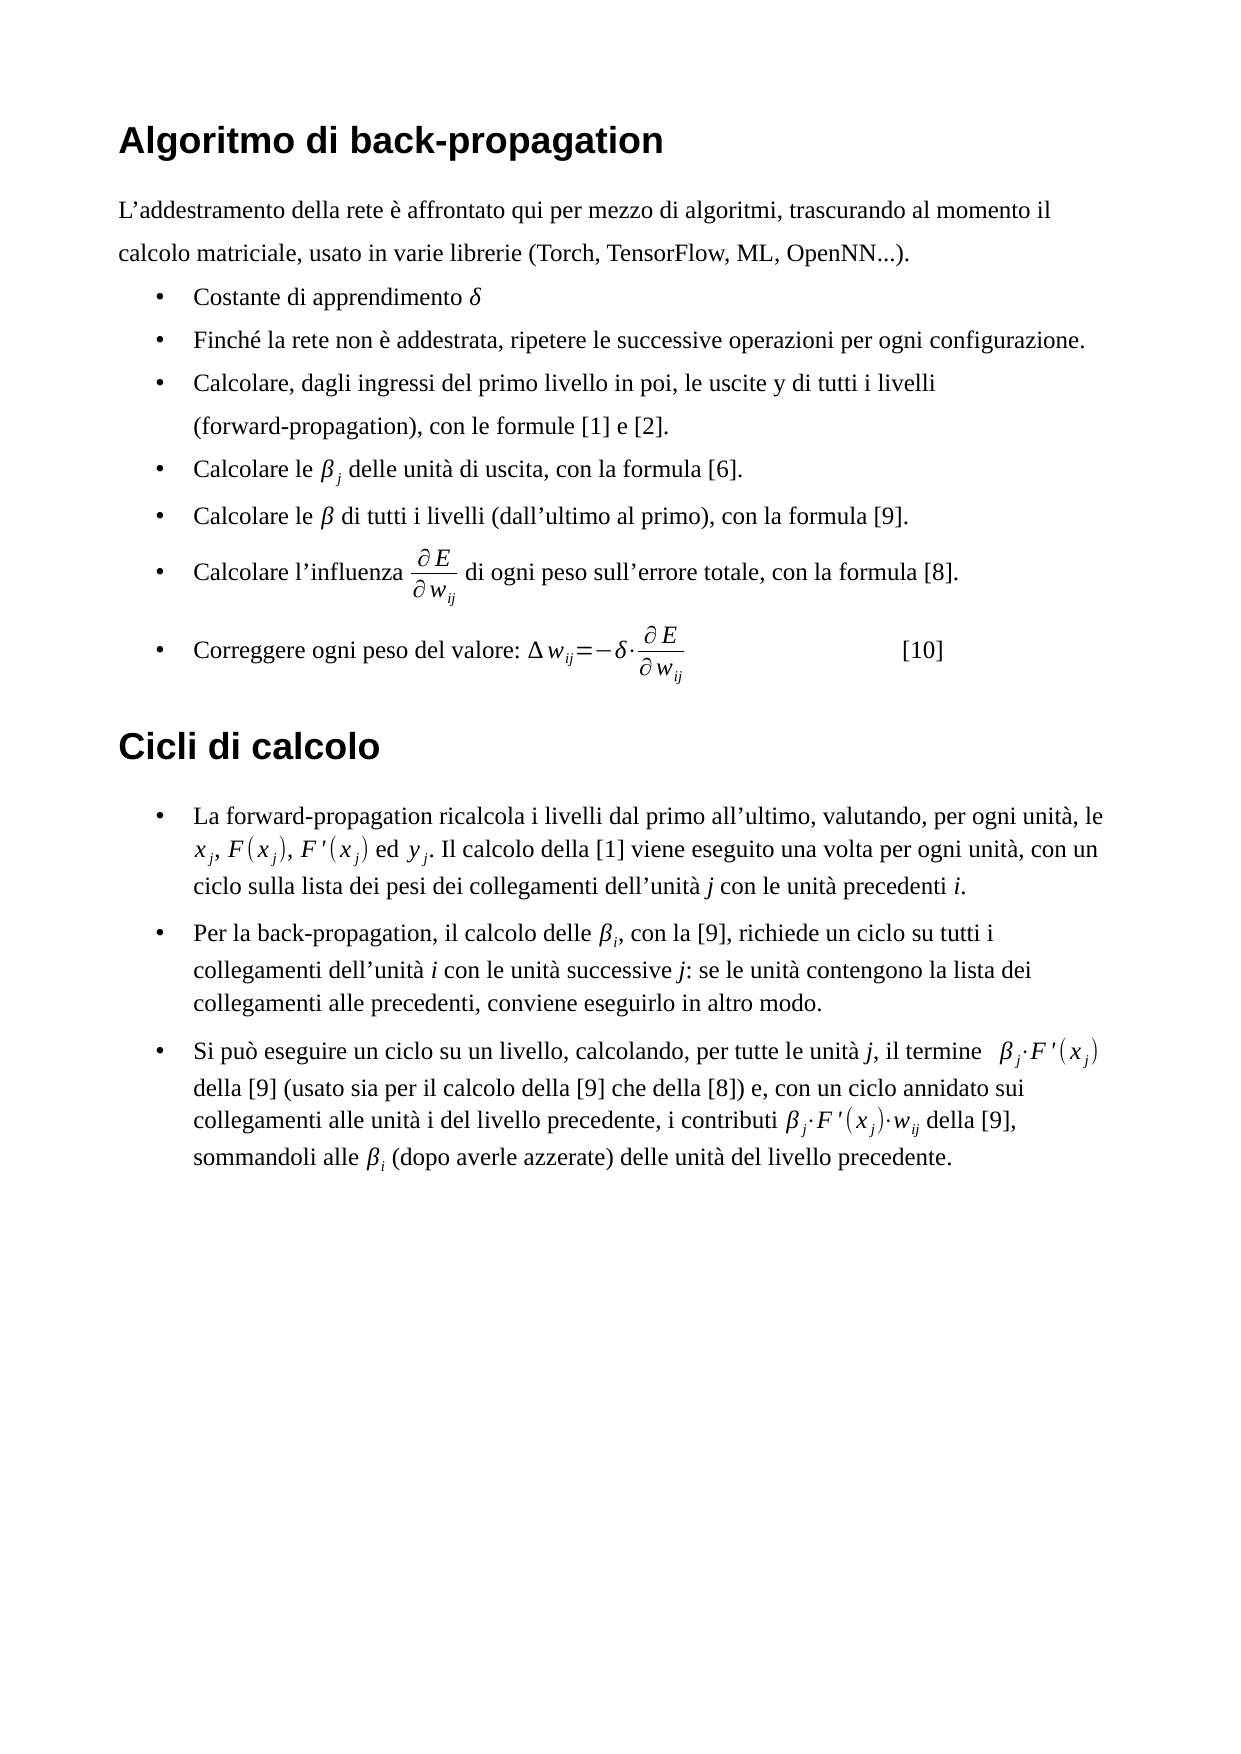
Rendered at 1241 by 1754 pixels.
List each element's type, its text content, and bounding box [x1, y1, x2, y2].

text L’addestramento della rete è affrontato qui per mezzo di algoritmi, trascurando al momento il calcolo matriciale, usato in varie librerie (Torch, TensorFlow, ML, OpenNN...). [118, 195, 1122, 267]
subtitle Algoritmo di back‑propagation [118, 118, 1122, 161]
list Calcolare le delle unità di uscita, con la formula [6]. [156, 454, 1122, 487]
list Per la back‑propagation, il calcolo delle , con la [9], richiede un ciclo su tutti i collegamenti dell’unità i con le unità successive j: se le unità contengono la lista dei collegamenti alle precedenti, conviene eseguirlo in altro modo. [156, 918, 1122, 1017]
list Calcolare l’influenza di ogni peso sull’errore totale, con la formula [8]. [156, 544, 1122, 607]
subtitle Cicli di calcolo [118, 724, 1122, 767]
list Correggere ogni peso del valore: [10] [156, 621, 1122, 684]
list Calcolare le di tutti i livelli (dall’ultimo al primo), con la formula [9]. [156, 501, 1122, 530]
list Si può eseguire un ciclo su un livello, calcolando, per tutte le unità j, il termine della [9] (usato sia per il calcolo della [9] che della [8]) e, con un ciclo annidato sui collegamenti alle unità i del livello precedente, i contributi della [9], sommandoli alle (dopo averle azzerate) delle unità del livello precedente. [156, 1036, 1122, 1175]
list Finché la rete non è addestrata, ripetere le successive operazioni per ogni configurazione. [156, 325, 1122, 353]
list Calcolare, dagli ingressi del primo livello in poi, le uscite y di tutti i livelli (forward‑propagation), con le formule [1] e [2]. [156, 368, 1122, 440]
list La forward‑propagation ricalcola i livelli dal primo all’ultimo, valutando, per ogni unità, le , , ed . Il calcolo della [1] viene eseguito una volta per ogni unità, con un ciclo sulla lista dei pesi dei collegamenti dell’unità j con le unità precedenti i. [156, 801, 1122, 899]
list Costante di apprendimento [156, 282, 1122, 310]
